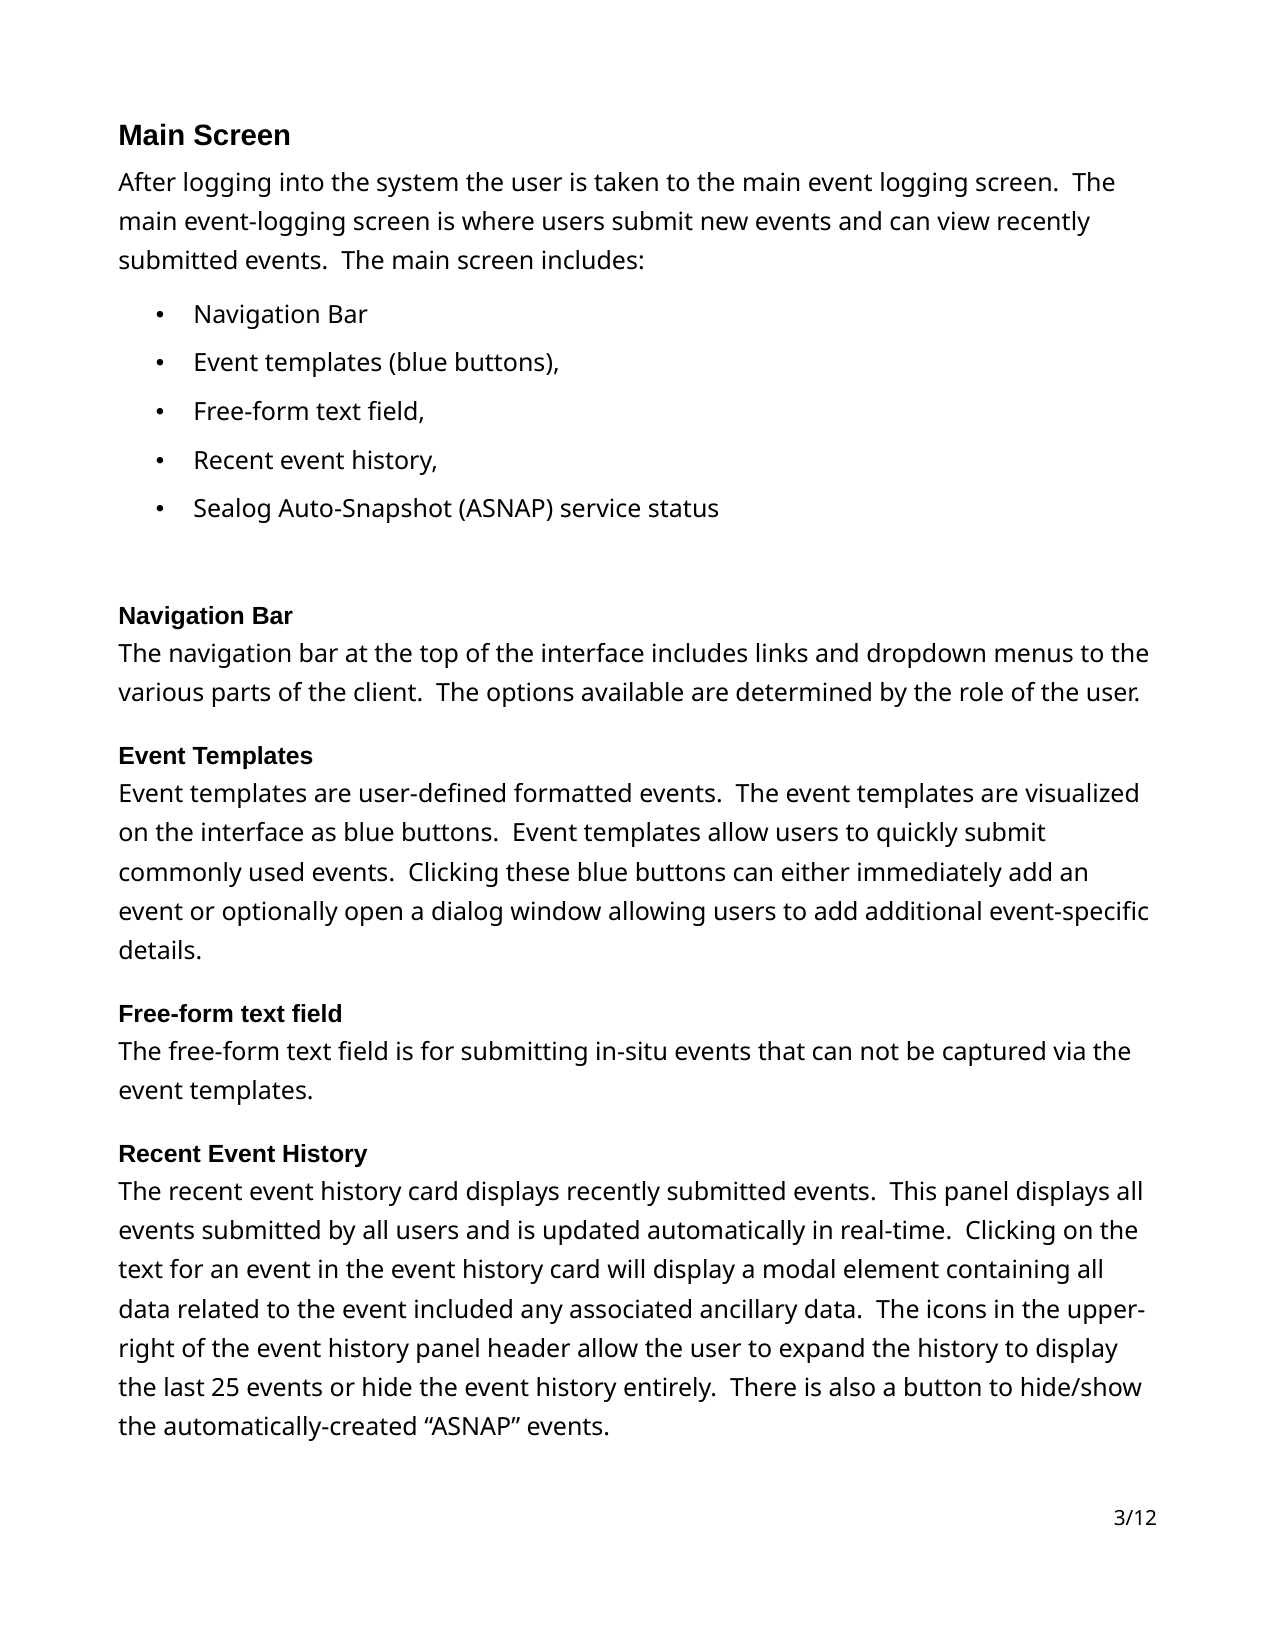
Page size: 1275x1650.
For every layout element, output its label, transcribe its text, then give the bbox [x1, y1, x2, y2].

list Recent event history, [156, 442, 1157, 476]
subtitle Recent Event History [118, 1139, 1157, 1167]
subtitle Event Templates [118, 741, 1157, 769]
text The navigation bar at the top of the interface includes links and dropdown menus to the various parts of the client. The options available are determined by the role of the user. [118, 636, 1157, 709]
subtitle Navigation Bar [118, 601, 1157, 629]
subtitle Free-form text field [118, 999, 1157, 1027]
text The free-form text field is for submitting in-situ events that can not be captured via the event templates. [118, 1033, 1157, 1107]
text After logging into the system the user is taken to the main event logging screen. The main event-logging screen is where users submit new events and can view recently submitted events. The main screen includes: [118, 164, 1157, 277]
list Sealog Auto-Snapshot (ASNAP) service status [156, 491, 1157, 525]
list Navigation Bar [156, 296, 1157, 331]
list Free-form text field, [156, 394, 1157, 428]
subtitle Main Screen [118, 118, 1157, 152]
list Event templates (blue buttons), [156, 345, 1157, 379]
text The recent event history card displays recently submitted events. This panel displays all events submitted by all users and is updated automatically in real-time. Clicking on the text for an event in the event history card will display a modal element containing all data related to the event included any associated ancillary data. The icons in the upper-right of the event history panel header allow the user to expand the history to display the last 25 events or hide the event history entirely. There is also a button to hide/show the automatically-created “ASNAP” events. [118, 1174, 1157, 1443]
text Event templates are user-defined formatted events. The event templates are visualized on the interface as blue buttons. Event templates allow users to quickly submit commonly used events. Clicking these blue buttons can either immediately add an event or optionally open a dialog window allowing users to add additional event-specific details. [118, 776, 1157, 967]
